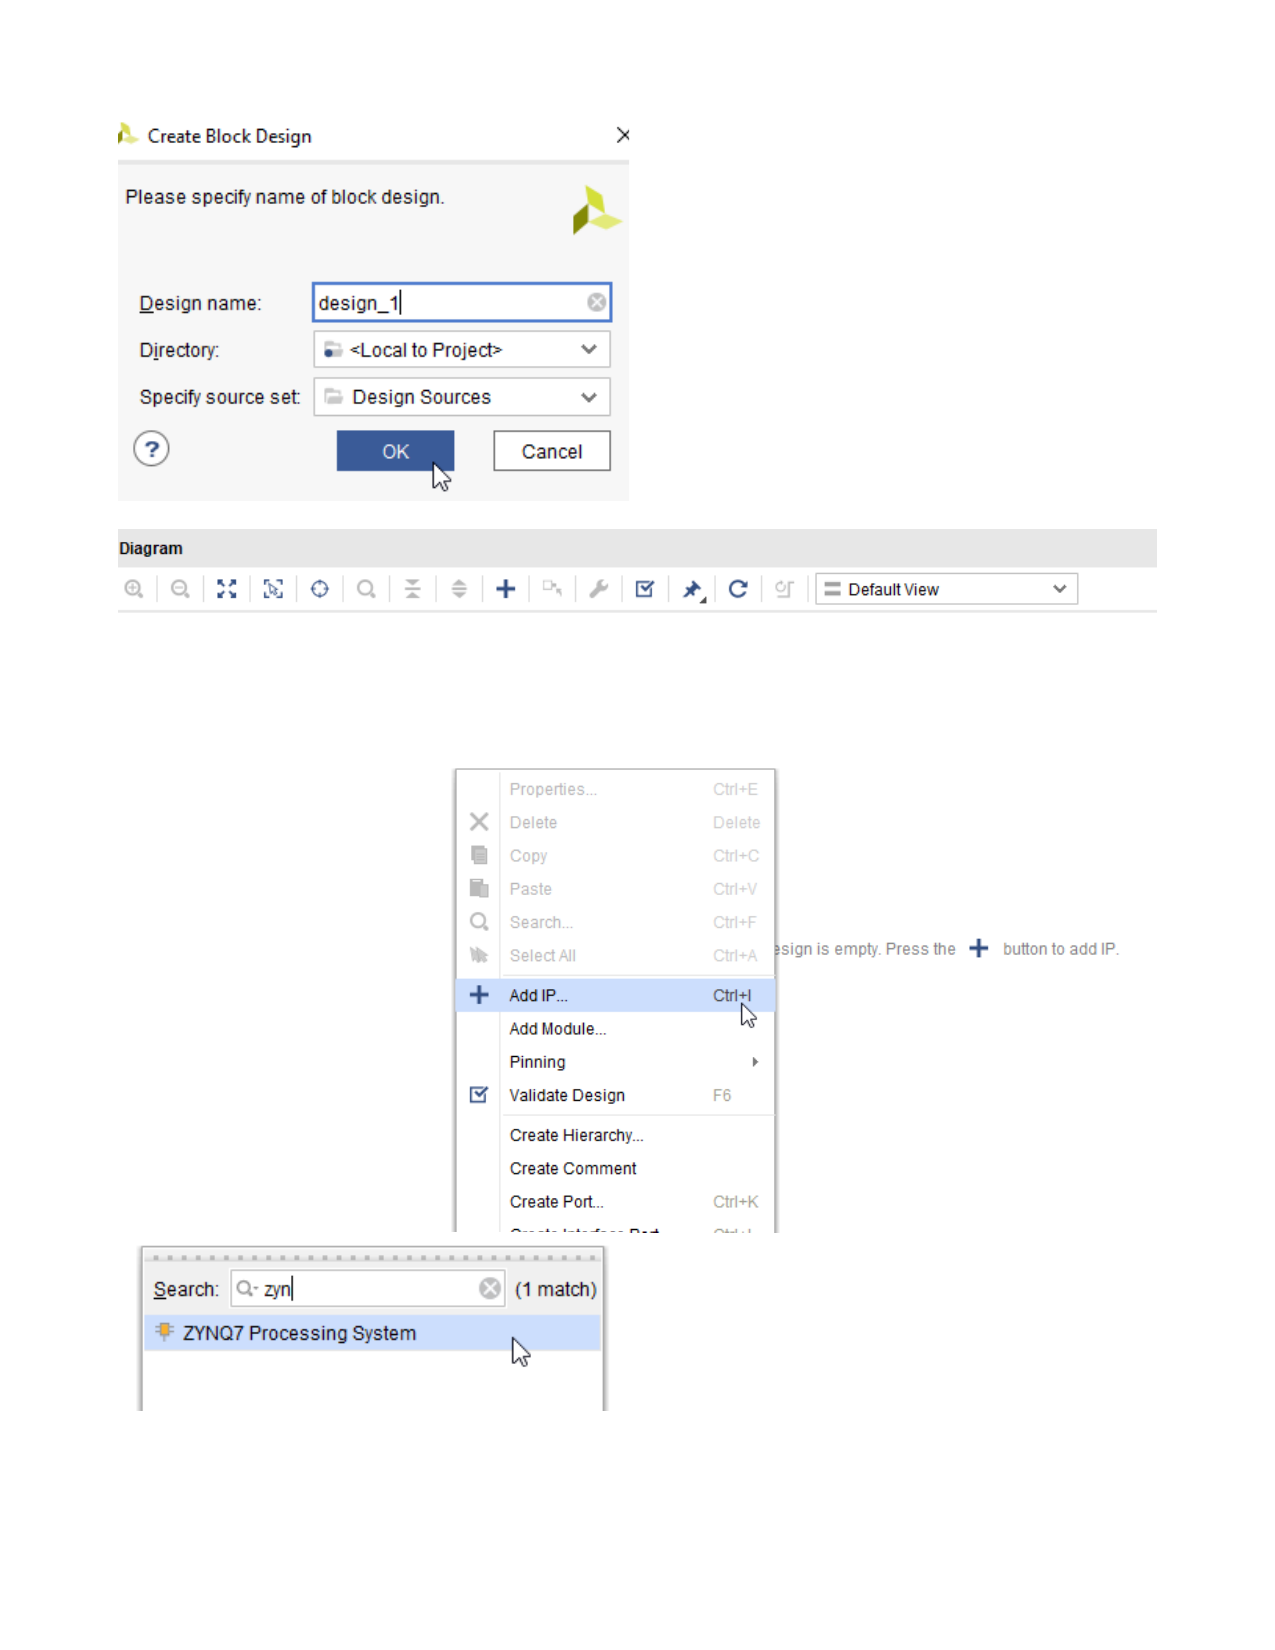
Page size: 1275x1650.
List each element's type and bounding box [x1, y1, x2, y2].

picture [118, 529, 1157, 1411]
picture [118, 118, 630, 501]
